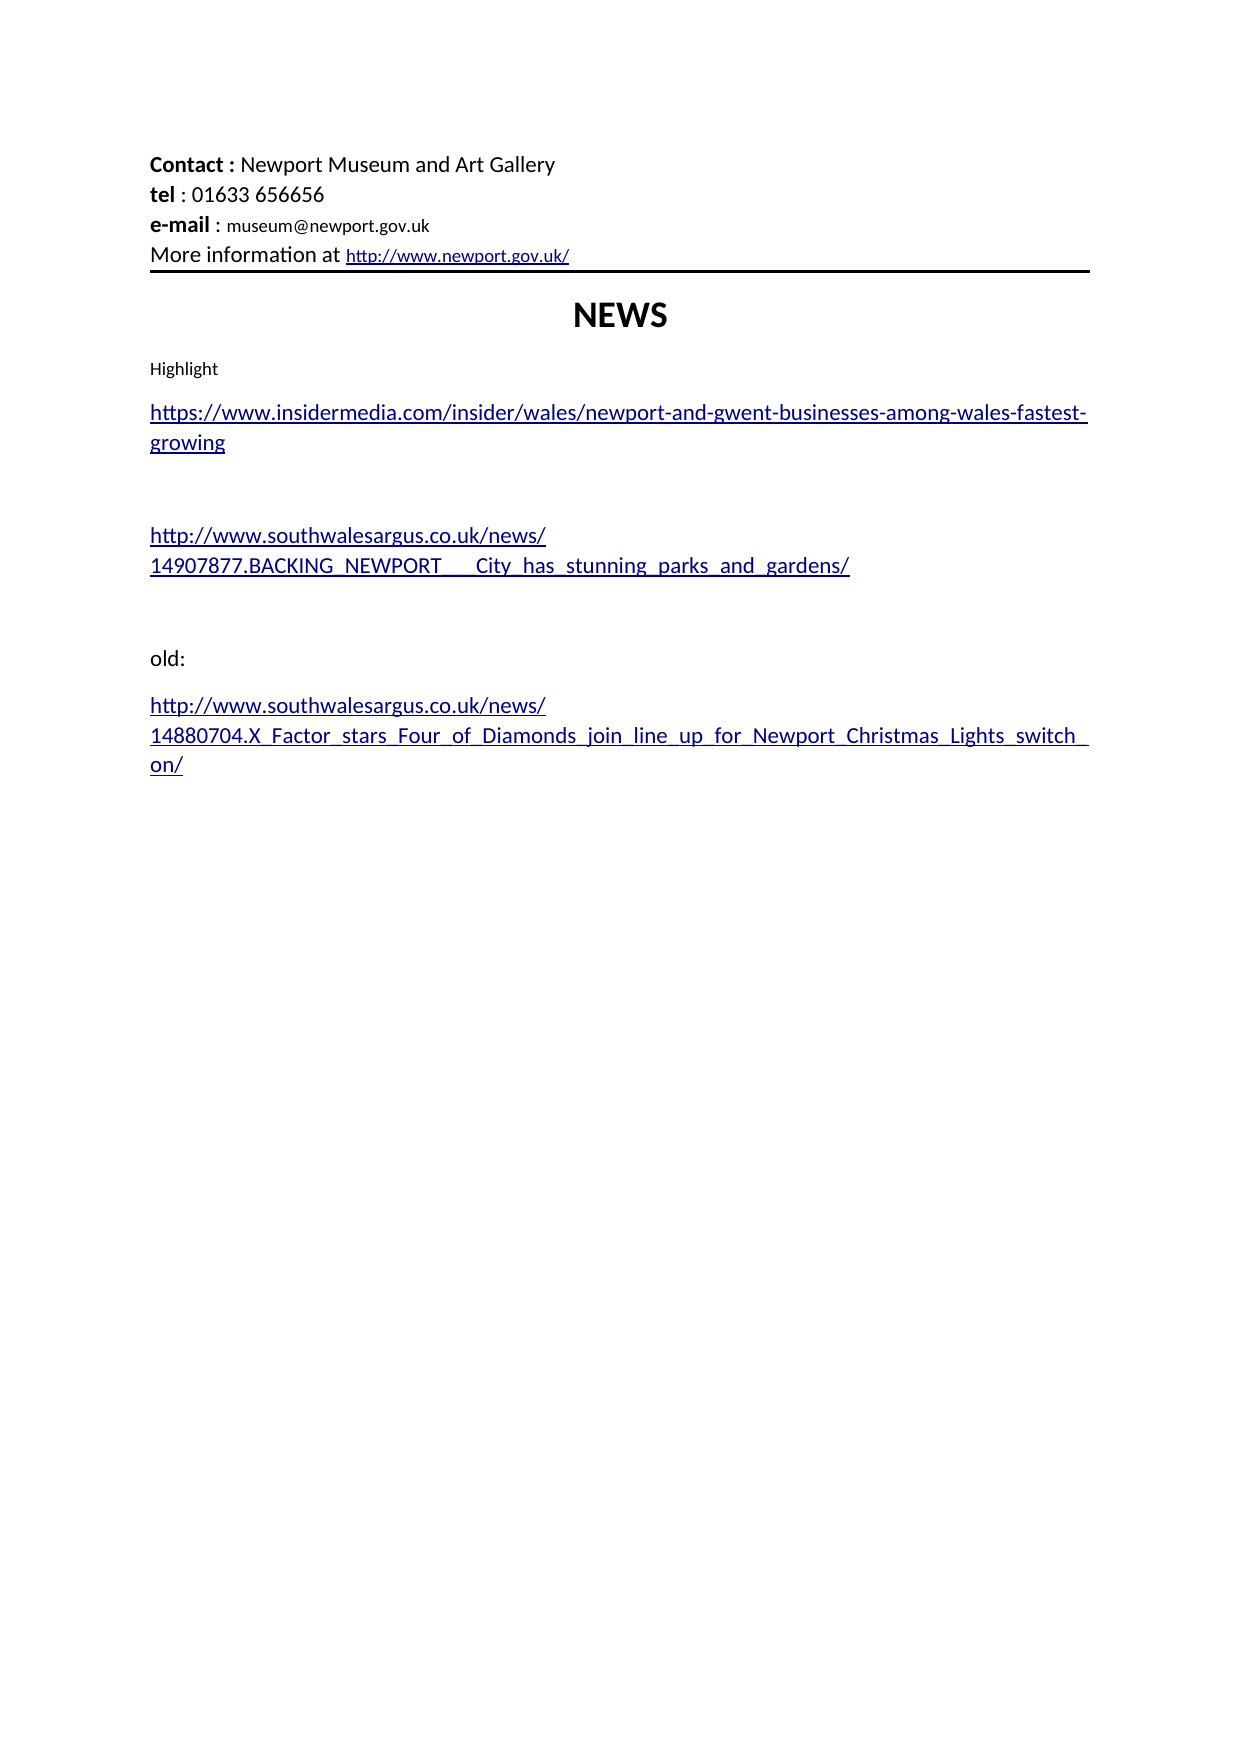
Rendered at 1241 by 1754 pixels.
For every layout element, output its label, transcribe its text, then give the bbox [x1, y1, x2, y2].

text NEWS [150, 291, 1090, 337]
text http://www.southwalesargus.co.uk/news/14907877.BACKING_NEWPORT___City_has_stunning_parks_and_gardens/ [150, 521, 1090, 579]
text http://www.southwalesargus.co.uk/news/14880704.X_Factor_stars_Four_of_Diamonds_join_line_up_for_Newport_Christmas_Lights_switch_on/ [150, 691, 1090, 779]
text Contact : Newport Museum and Art Gallery tel : 01633 656656 e-mail : museum@newport.gov.uk More information at http://www.newport.gov.uk/ [150, 150, 1090, 270]
text Highlight [150, 357, 1090, 380]
text https://www.insidermedia.com/insider/wales/newport-and-gwent-businesses-among-wales-fastest-growing [150, 398, 1090, 456]
text old: [150, 644, 1090, 672]
